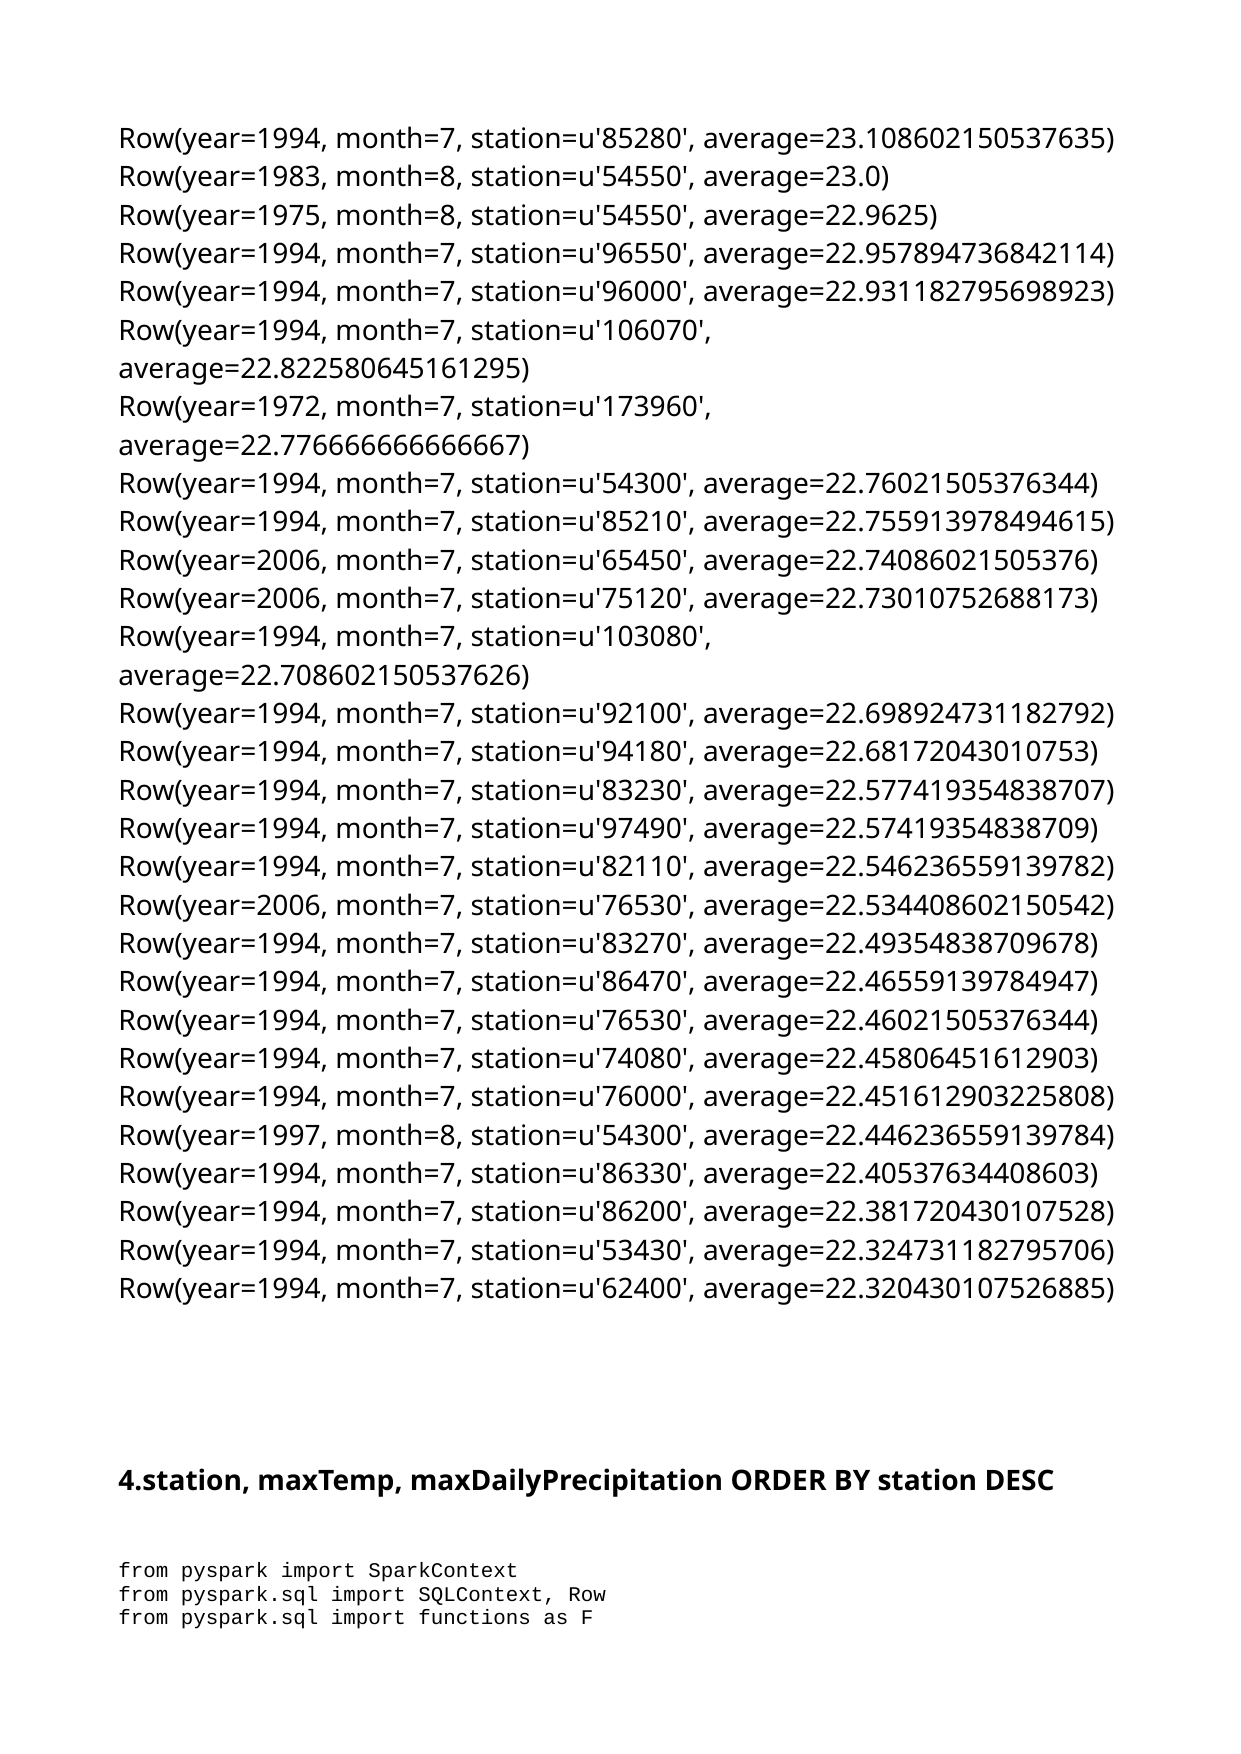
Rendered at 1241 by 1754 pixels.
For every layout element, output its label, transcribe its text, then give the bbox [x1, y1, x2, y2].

text from pyspark.sql import functions as F [118, 1607, 1122, 1631]
text 4.station, maxTemp, maxDailyPrecipitation ORDER BY station DESC [118, 1460, 1122, 1498]
text from pyspark.sql import SQLContext, Row [118, 1584, 1122, 1607]
text from pyspark import SparkContext [118, 1560, 1122, 1584]
text Row(year=1994, month=7, station=u'85280', average=23.108602150537635) Row(year=1983, month=8, station=u'54550', average=23.0) Row(year=1975, month=8, station=u'54550', average=22.9625) Row(year=1994, month=7, station=u'96550', average=22.957894736842114) Row(year=1994, month=7, station=u'96000', average=22.931182795698923) Row(year=1994, month=7, station=u'106070', average=22.822580645161295) Row(year=1972, month=7, station=u'173960', average=22.776666666666667) Row(year=1994, month=7, station=u'54300', average=22.76021505376344) Row(year=1994, month=7, station=u'85210', average=22.755913978494615) Row(year=2006, month=7, station=u'65450', average=22.74086021505376) Row(year=2006, month=7, station=u'75120', average=22.73010752688173) Row(year=1994, month=7, station=u'103080', average=22.708602150537626) Row(year=1994, month=7, station=u'92100', average=22.698924731182792) Row(year=1994, month=7, station=u'94180', average=22.68172043010753) Row(year=1994, month=7, station=u'83230', average=22.577419354838707) Row(year=1994, month=7, station=u'97490', average=22.57419354838709) Row(year=1994, month=7, station=u'82110', average=22.546236559139782) Row(year=2006, month=7, station=u'76530', average=22.534408602150542) Row(year=1994, month=7, station=u'83270', average=22.49354838709678) Row(year=1994, month=7, station=u'86470', average=22.46559139784947) Row(year=1994, month=7, station=u'76530', average=22.46021505376344) Row(year=1994, month=7, station=u'74080', average=22.45806451612903) Row(year=1994, month=7, station=u'76000', average=22.451612903225808) Row(year=1997, month=8, station=u'54300', average=22.446236559139784) Row(year=1994, month=7, station=u'86330', average=22.40537634408603) Row(year=1994, month=7, station=u'86200', average=22.381720430107528) Row(year=1994, month=7, station=u'53430', average=22.324731182795706) Row(year=1994, month=7, station=u'62400', average=22.320430107526885) [118, 118, 1122, 1306]
